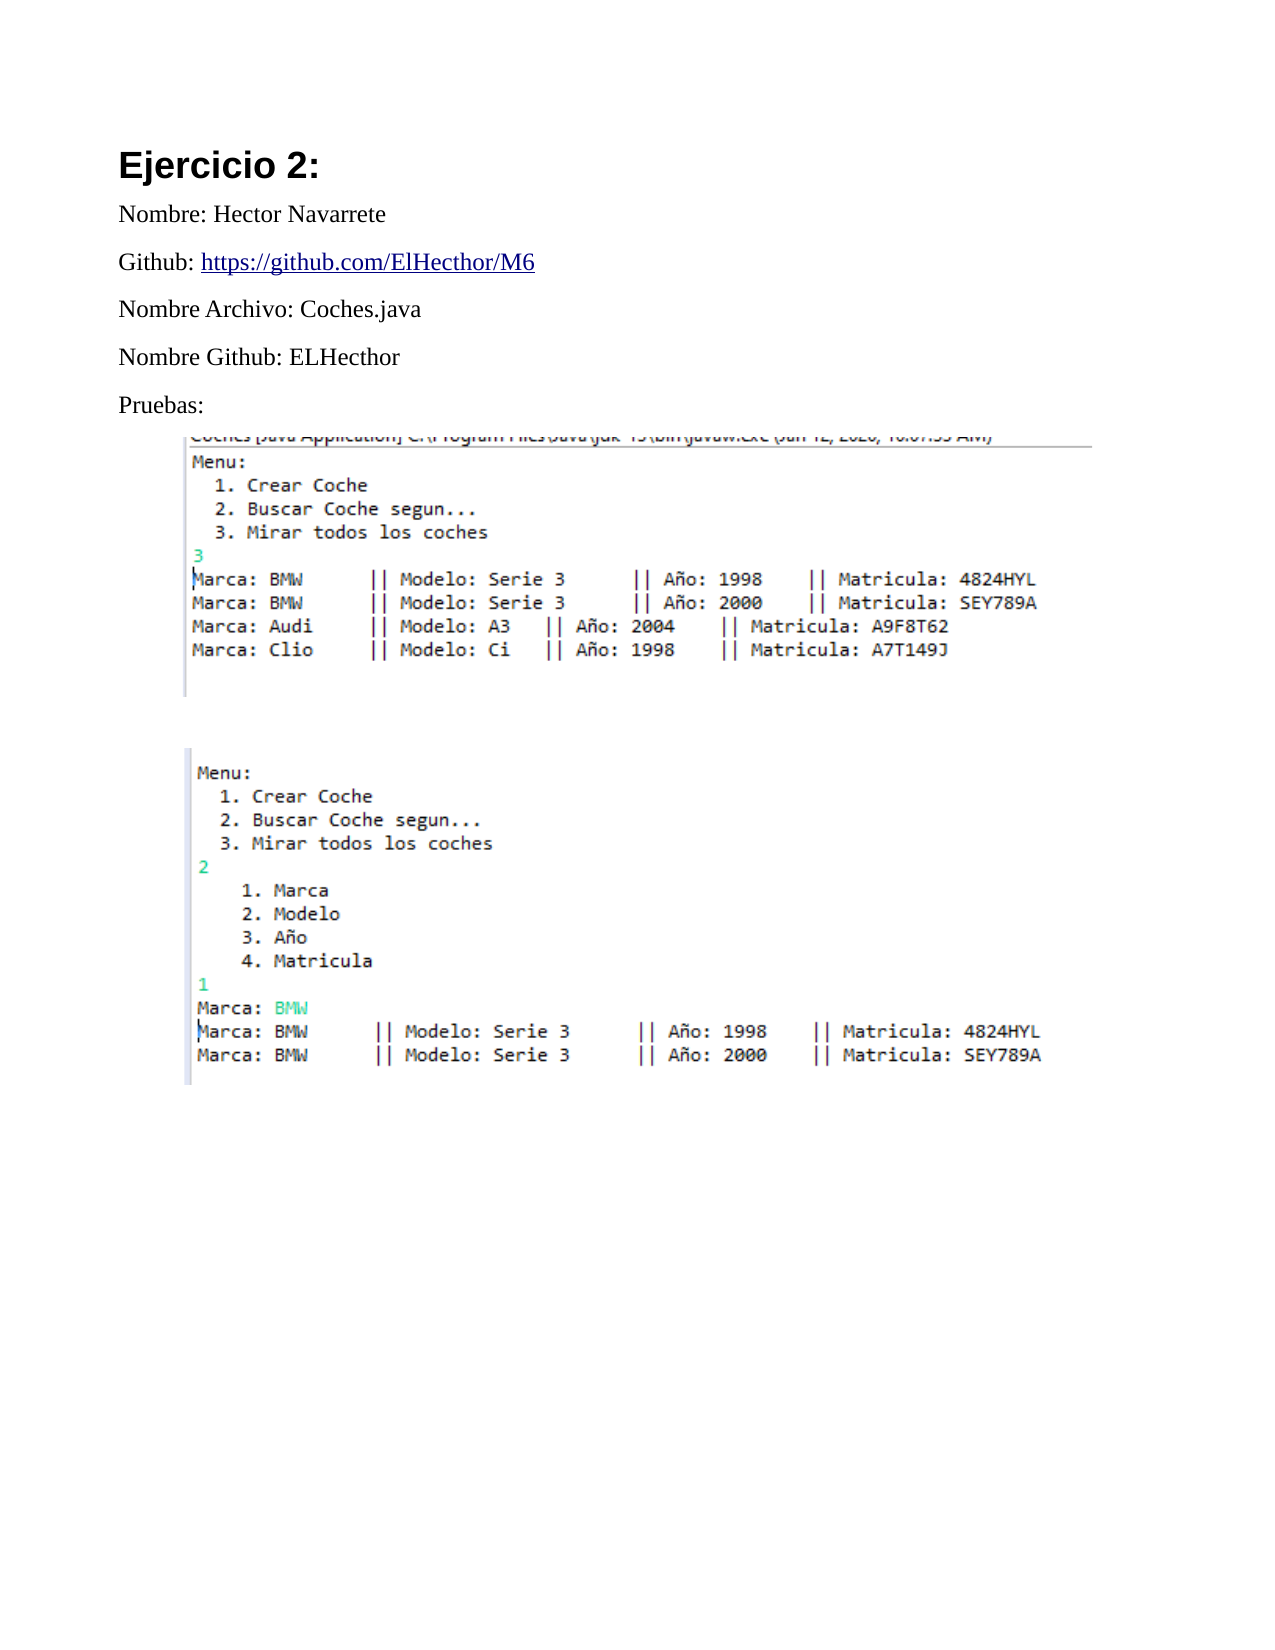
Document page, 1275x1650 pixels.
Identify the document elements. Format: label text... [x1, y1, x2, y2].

text Pruebas: [118, 390, 1157, 418]
picture [182, 437, 1093, 697]
text Nombre Github: ELHecthor [118, 342, 1157, 371]
subtitle Ejercicio 2: [118, 143, 1157, 187]
picture [184, 748, 1091, 1085]
text Github: https://github.com/ElHecthor/M6 [118, 247, 1157, 276]
text Nombre: Hector Navarrete [118, 199, 1157, 228]
text Nombre Archivo: Coches.java [118, 294, 1157, 323]
